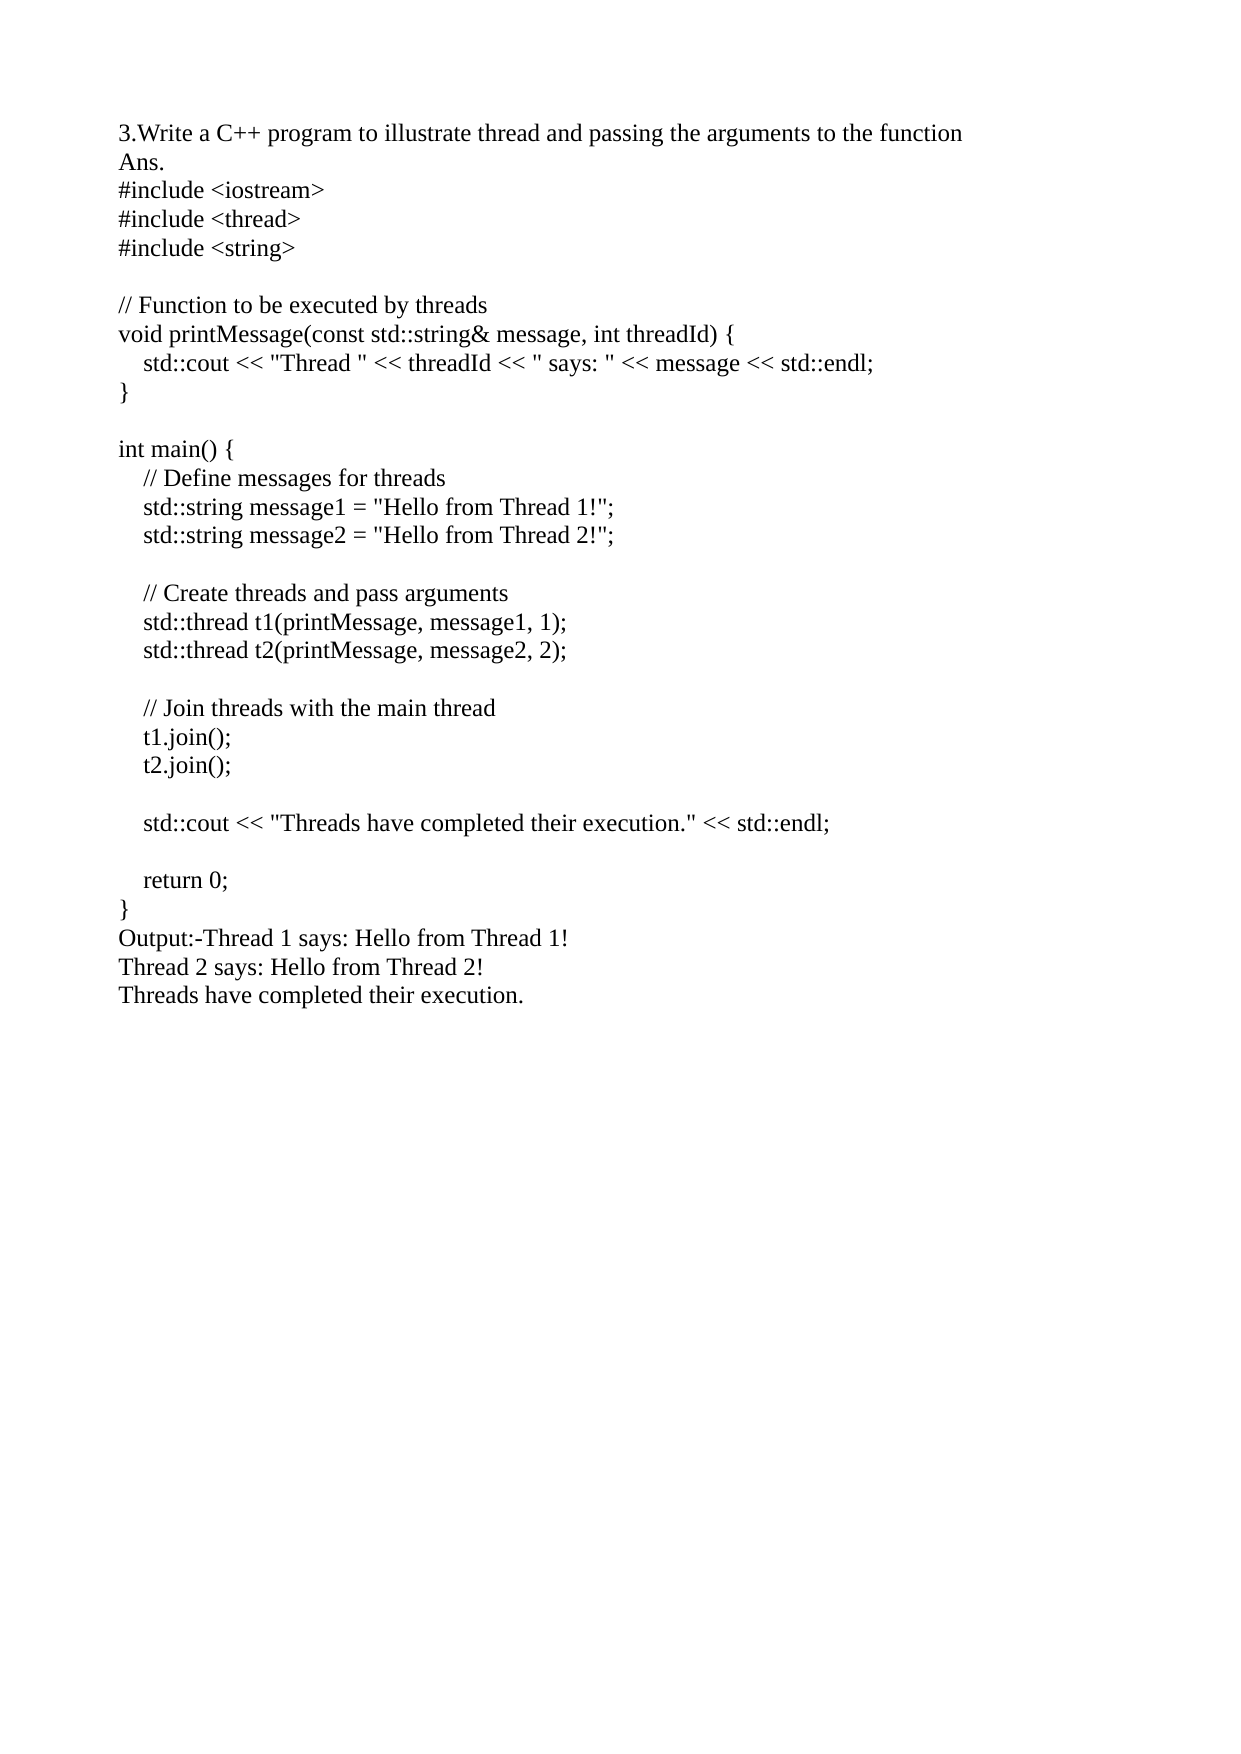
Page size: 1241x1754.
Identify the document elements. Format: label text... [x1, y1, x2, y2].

text } [118, 894, 1122, 923]
text // Join threads with the main thread [118, 693, 1122, 722]
text Thread 2 says: Hello from Thread 2! [118, 952, 1122, 981]
text int main() { [118, 434, 1122, 463]
text std::string message1 = "Hello from Thread 1!"; [118, 492, 1122, 521]
text return 0; [118, 866, 1122, 894]
text std::cout << "Threads have completed their execution." << std::endl; [118, 808, 1122, 837]
text #include <iostream> [118, 176, 1122, 204]
text #include <string> [118, 233, 1122, 262]
text void printMessage(const std::string& message, int threadId) { [118, 319, 1122, 348]
text std::thread t1(printMessage, message1, 1); [118, 607, 1122, 636]
text t1.join(); [118, 722, 1122, 751]
text Threads have completed their execution. [118, 981, 1122, 1009]
text std::string message2 = "Hello from Thread 2!"; [118, 521, 1122, 549]
text // Define messages for threads [118, 463, 1122, 492]
text t2.join(); [118, 751, 1122, 779]
text 3.Write a C++ program to illustrate thread and passing the arguments to the function [118, 118, 1122, 147]
text } [118, 377, 1122, 406]
text // Create threads and pass arguments [118, 578, 1122, 607]
text #include <thread> [118, 204, 1122, 233]
text std::cout << "Thread " << threadId << " says: " << message << std::endl; [118, 348, 1122, 377]
text std::thread t2(printMessage, message2, 2); [118, 636, 1122, 664]
text Ans. [118, 147, 1122, 176]
text // Function to be executed by threads [118, 291, 1122, 319]
text Output:-Thread 1 says: Hello from Thread 1! [118, 923, 1122, 952]
